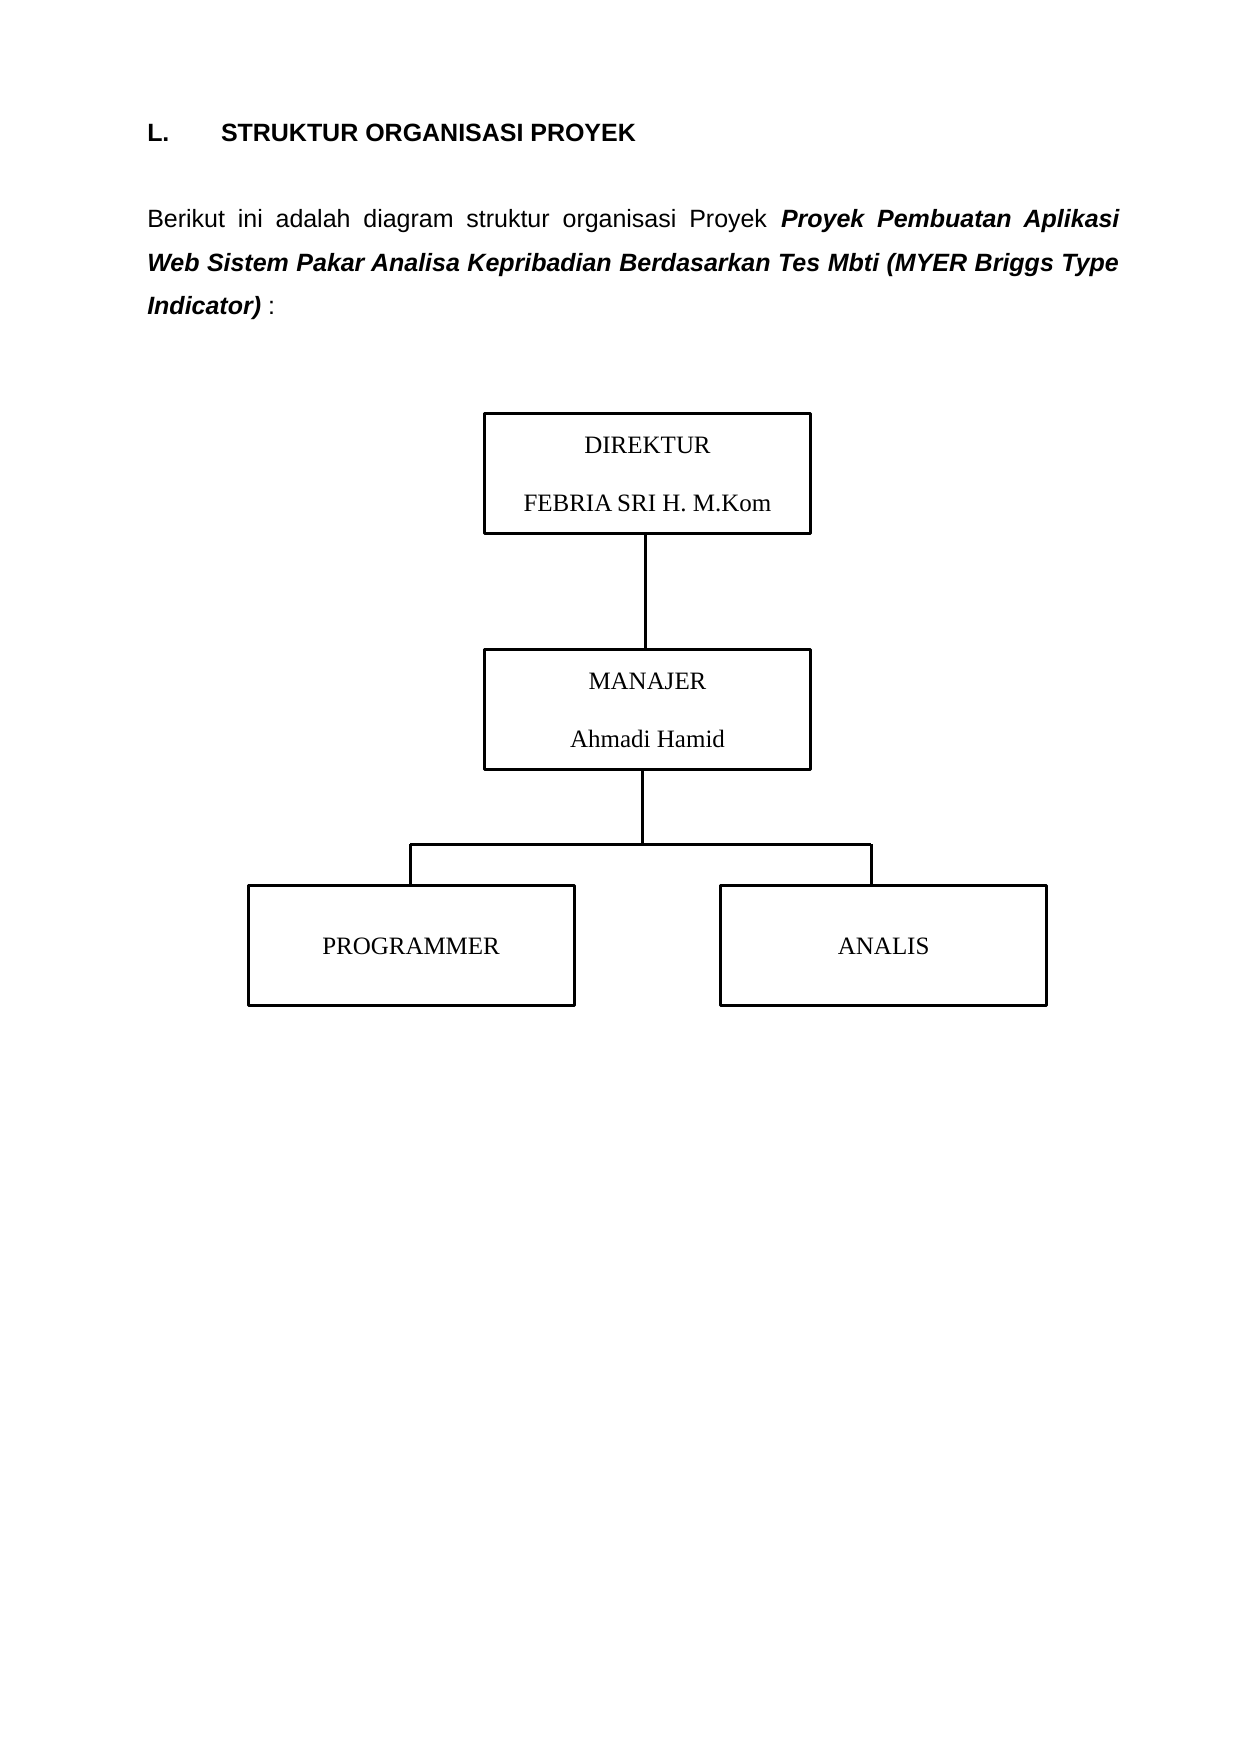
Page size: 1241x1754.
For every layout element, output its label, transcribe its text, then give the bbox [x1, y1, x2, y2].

text L. STRUKTUR ORGANISASI PROYEK [147, 118, 1122, 147]
text Berikut ini adalah diagram struktur organisasi Proyek Proyek Pembuatan Aplikasi Web Sistem Pakar Analisa Kepribadian Berdasarkan Tes Mbti (MYER Briggs Type Indicator) : [147, 204, 1122, 319]
